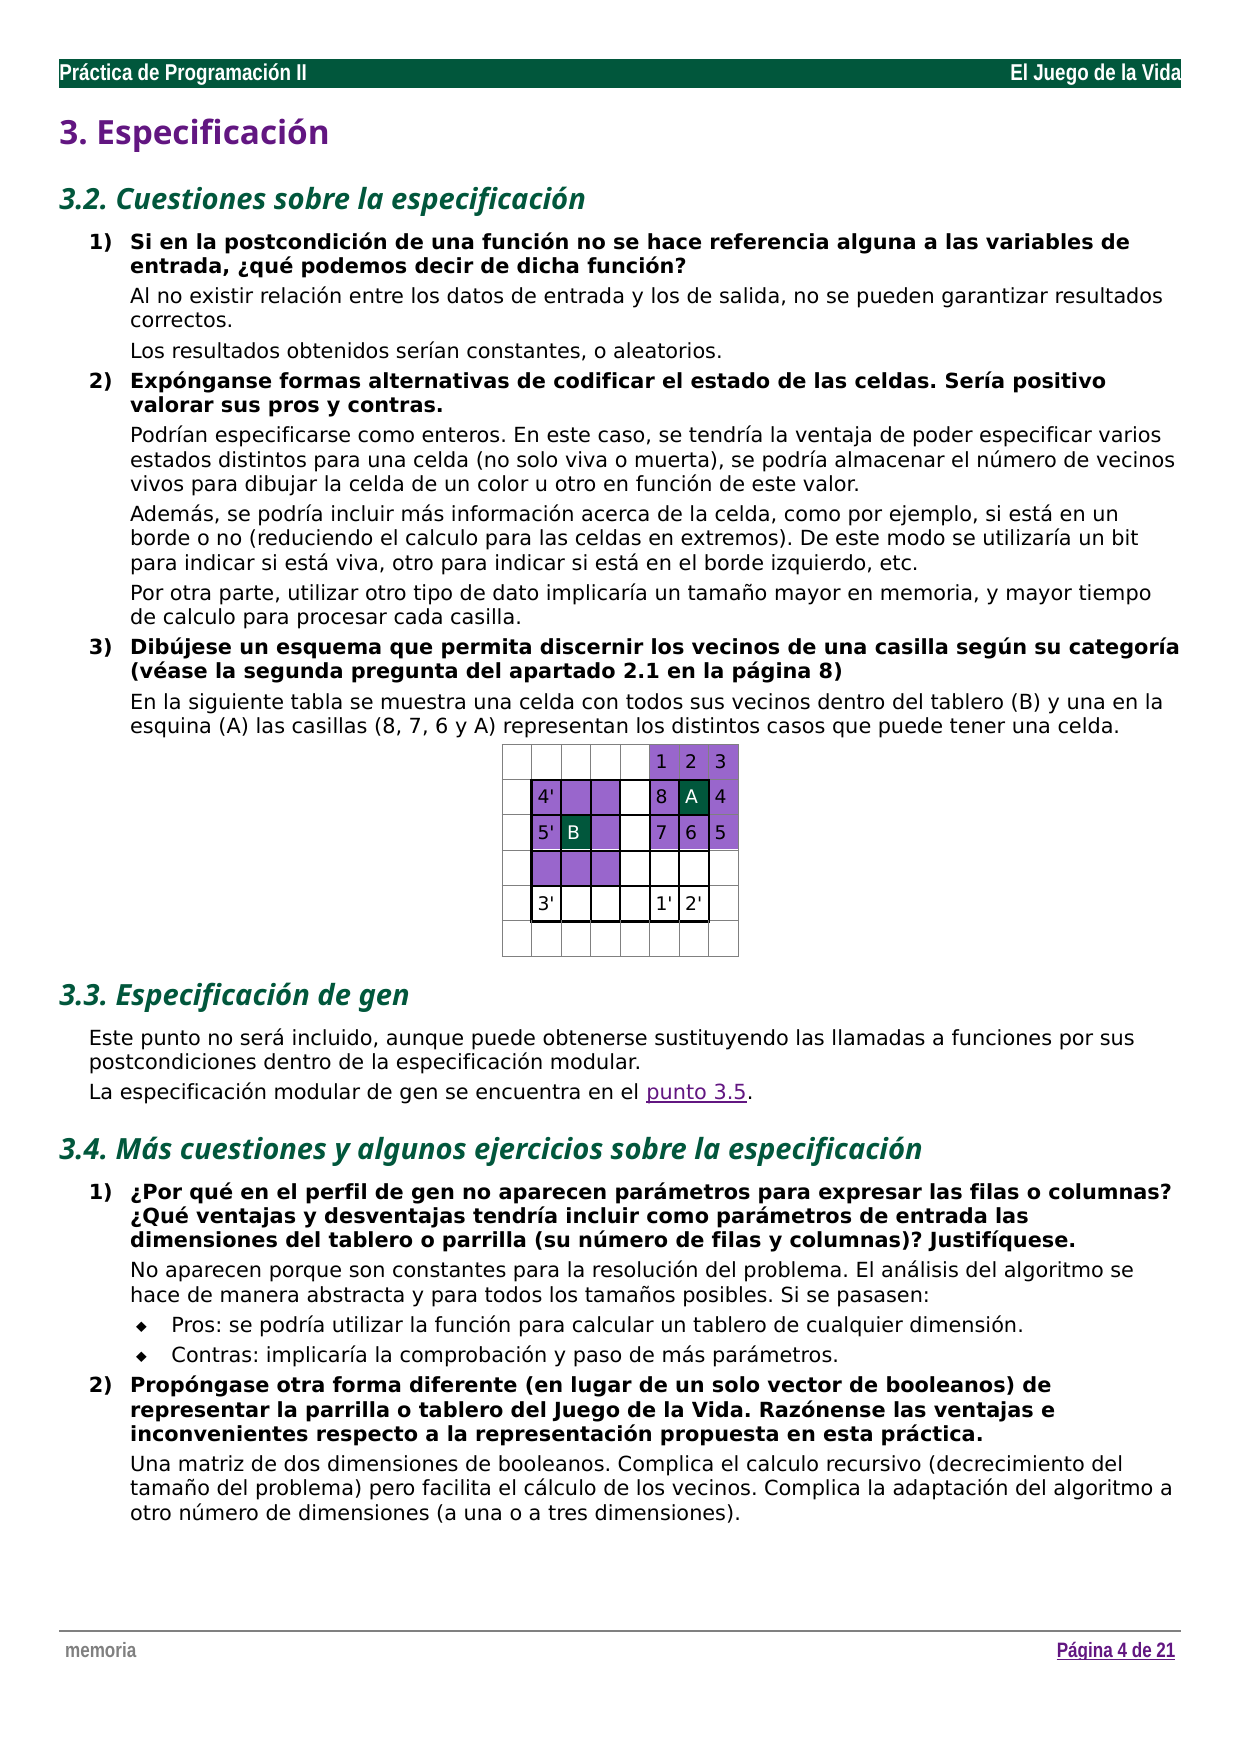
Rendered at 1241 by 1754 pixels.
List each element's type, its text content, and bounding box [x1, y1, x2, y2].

table_header [503, 745, 531, 779]
table_cell [562, 887, 590, 920]
list Dibújese un esquema que permita discernir los vecinos de una casilla según su categoría (véase la segunda pregunta del apartado 2.1 en la página 8) [88, 635, 1181, 684]
table_header [591, 745, 620, 779]
list Contras: implicaría la comprobación y paso de más parámetros. [136, 1343, 1181, 1367]
subtitle 3.2. Cuestiones sobre la especificación [59, 178, 1181, 218]
table_header 2 [680, 745, 708, 779]
table_cell 4' [533, 781, 560, 814]
table_cell [562, 852, 590, 885]
table_cell [503, 921, 531, 956]
table_cell 7 [651, 816, 678, 849]
table_cell [591, 923, 620, 956]
list Si en la postcondición de una función no se hace referencia alguna a las variables de entrada, ¿qué podemos decir de dicha función? [88, 230, 1181, 278]
table_cell [680, 923, 708, 956]
table_cell 5' [533, 816, 560, 849]
table_header 1 [650, 745, 679, 779]
text Al no existir relación entre los datos de entrada y los de salida, no se pueden garantizar resultados correctos. [130, 284, 1181, 333]
text Los resultados obtenidos serían constantes, o aleatorios. [130, 339, 1181, 363]
table_cell [592, 887, 619, 920]
table_cell [680, 852, 708, 885]
table_cell 6 [680, 816, 708, 849]
table_cell [621, 852, 649, 885]
table_cell [503, 815, 530, 849]
table_header 3 [709, 745, 738, 779]
table_cell [532, 923, 561, 956]
text Por otra parte, utilizar otro tipo de dato implicaría un tamaño mayor en memoria, y mayor tiempo de calculo para procesar cada casilla. [130, 581, 1181, 629]
table_cell 1' [651, 887, 678, 920]
table_cell 2' [680, 887, 708, 920]
text Además, se podría incluir más información acerca de la celda, como por ejemplo, si está en un borde o no (reduciendo el calculo para las celdas en extremos). De este modo se utilizaría un bit para indicar si está viva, otro para indicar si está en el borde izquierdo, etc. [130, 502, 1181, 575]
list No aparecen porque son constantes para la resolución del problema. El análisis del algoritmo se hace de manera abstracta y para todos los tamaños posibles. Si se pasasen: [88, 1258, 1181, 1307]
table_cell [533, 852, 560, 885]
table_cell 5 [710, 815, 738, 849]
table_header [562, 745, 590, 779]
table_cell 3' [533, 887, 560, 920]
table_cell 4 [710, 780, 738, 814]
table_cell [709, 921, 738, 956]
table_cell [592, 781, 619, 814]
table_cell [710, 851, 738, 885]
subtitle 3. Especificación [59, 109, 1181, 154]
table_cell 8 [651, 781, 678, 814]
table_cell [562, 781, 590, 814]
text Este punto no será incluido, aunque puede obtenerse sustituyendo las llamadas a funciones por sus postcondiciones dentro de la especificación modular. [88, 1026, 1181, 1074]
table_cell [592, 852, 619, 885]
subtitle 3.3. Especificación de gen [59, 974, 1181, 1014]
table_cell [562, 923, 590, 956]
table_cell [710, 886, 738, 920]
table_cell [621, 816, 649, 849]
table_cell [621, 923, 649, 956]
table_cell [503, 780, 530, 814]
table_cell [650, 923, 679, 956]
table_cell B [562, 816, 590, 849]
table_cell A [680, 781, 708, 814]
list Expónganse formas alternativas de codificar el estado de las celdas. Sería positivo valorar sus pros y contras. [88, 369, 1181, 417]
text En la siguiente tabla se muestra una celda con todos sus vecinos dentro del tablero (B) y una en la esquina (A) las casillas (8, 7, 6 y A) representan los distintos casos que puede tener una celda. [130, 690, 1181, 738]
table_cell [592, 816, 619, 849]
list ¿Por qué en el perfil de gen no aparecen parámetros para expresar las filas o columnas? ¿Qué ventajas y desventajas tendría incluir como parámetros de entrada las dimensiones del tablero o parrilla (su número de filas y columnas)? Justifíquese. [88, 1180, 1181, 1253]
table_cell [621, 887, 649, 920]
subtitle 3.4. Más cuestiones y algunos ejercicios sobre la especificación [59, 1128, 1181, 1168]
table_cell [651, 852, 678, 885]
table_header [621, 745, 649, 779]
text Podrían especificarse como enteros. En este caso, se tendría la ventaja de poder especificar varios estados distintos para una celda (no solo viva o muerta), se podría almacenar el número de vecinos vivos para dibujar la celda de un color u otro en función de este valor. [130, 423, 1181, 496]
text La especificación modular de gen se encuentra en el punto 3.5. [88, 1080, 1181, 1105]
list Pros: se podría utilizar la función para calcular un tablero de cualquier dimensión. [136, 1313, 1181, 1337]
table_cell [503, 851, 530, 885]
list Propóngase otra forma diferente (en lugar de un solo vector de booleanos) de representar la parrilla o tablero del Juego de la Vida. Razónense las ventajas e inconvenientes respecto a la representación propuesta en esta práctica. [88, 1373, 1181, 1446]
table_header [532, 745, 561, 779]
list Una matriz de dos dimensiones de booleanos. Complica el calculo recursivo (decrecimiento del tamaño del problema) pero facilita el cálculo de los vecinos. Complica la adaptación del algoritmo a otro número de dimensiones (a una o a tres dimensiones). [88, 1452, 1181, 1525]
table_cell [621, 781, 649, 814]
table_cell [503, 886, 530, 920]
